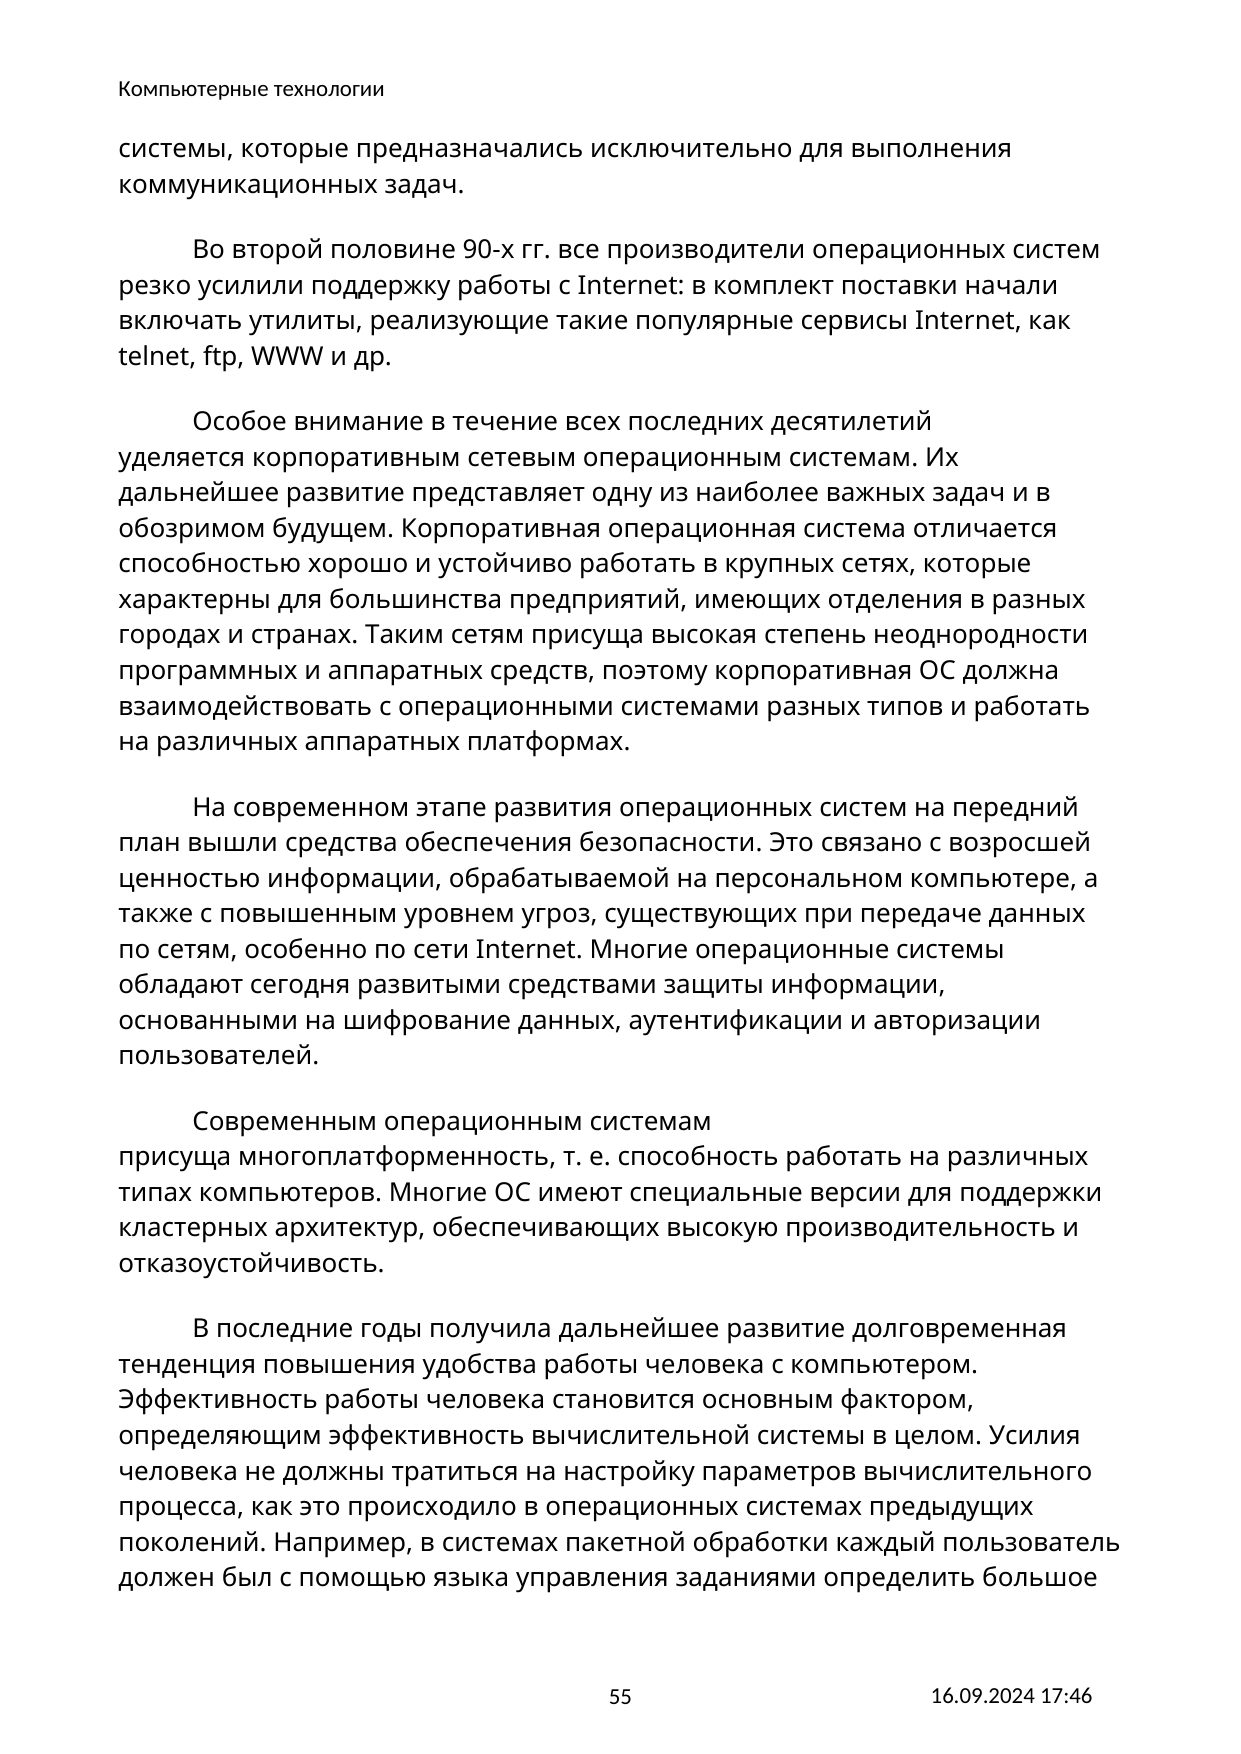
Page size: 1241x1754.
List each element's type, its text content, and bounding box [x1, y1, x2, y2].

text Современным операционным системам присуща многоплатформенность, т. е. способность работать на различных типах компьютеров. Многие ОС имеют специальные версии для поддержки кластерных архитектур, обеспечивающих высокую производительность и отказоустойчивость. [118, 1102, 1122, 1280]
text Во второй половине 90-х гг. все производители операционных систем резко усилили поддержку работы с Internet: в комплект поставки начали включать утилиты, реализующие такие популярные сервисы Internet, как telnet, ftp, WWW и др. [118, 231, 1122, 373]
text На современном этапе развития операционных систем на передний план вышли средства обеспечения безопасности. Это связано с возросшей ценностью информации, обрабатываемой на персональном компьютере, а также с повышенным уровнем угроз, существующих при передаче данных по сетям, особенно по сети Internet. Многие операционные системы обладают сегодня развитыми средствами защиты информации, основанными на шифрование данных, аутентификации и авторизации пользователей. [118, 788, 1122, 1072]
text системы, которые предназначались исключительно для выполнения коммуникационных задач. [118, 130, 1122, 201]
text Особое внимание в течение всех последних десятилетий уделяется корпоративным сетевым операционным системам. Их дальнейшее развитие представляет одну из наиболее важных задач и в обозримом будущем. Корпоративная операционная система отличается способностью хорошо и устойчиво работать в крупных сетях, которые характерны для большинства предприятий, имеющих отделения в разных городах и странах. Таким сетям присуща высокая степень неоднородности программных и аппаратных средств, поэтому корпоративная ОС должна взаимодействовать с операционными системами разных типов и работать на различных аппаратных платформах. [118, 403, 1122, 758]
text В последние годы получила дальнейшее развитие долговременная тенденция повышения удобства работы человека с компьютером. Эффективность работы человека становится основным фактором, определяющим эффективность вычислительной системы в целом. Усилия человека не должны тратиться на настройку параметров вычислительного процесса, как это происходило в операционных системах предыдущих поколений. Например, в системах пакетной обработки каждый пользователь должен был с помощью языка управления заданиями определить большое [118, 1310, 1122, 1594]
